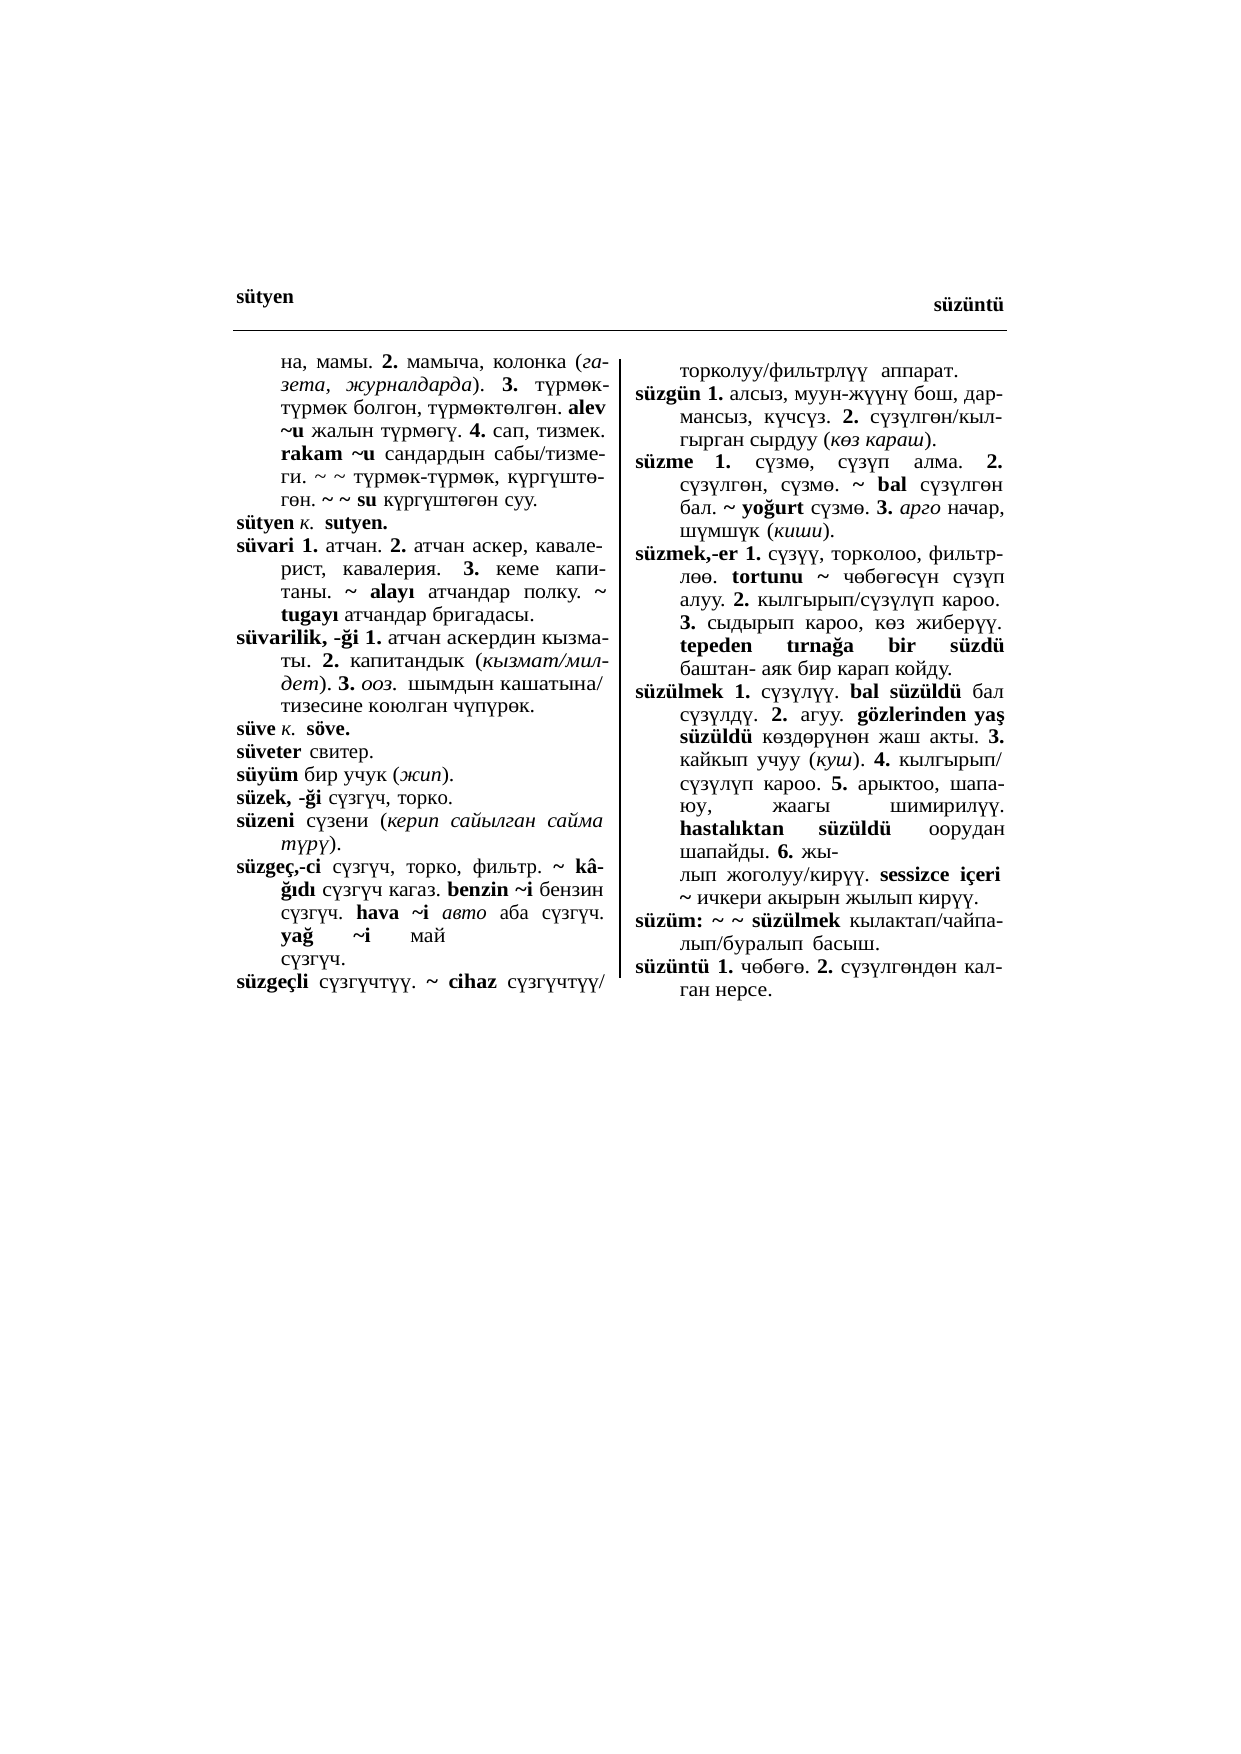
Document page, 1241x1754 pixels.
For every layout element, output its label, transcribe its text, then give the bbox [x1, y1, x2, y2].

text süyüm бир учук (жип). [236, 763, 609, 786]
text гөн. ~ ~ su күргүштөгөн суу. [281, 488, 542, 511]
text süve к. söve. süveter свитер. [236, 717, 412, 763]
text рист, кавалерия. 3. кеме капи- таны. ~ alayı атчандар полку. ~ tugayı атчандар бригадасы. [281, 557, 606, 626]
text бал. ~ yoğurt сүзмө. 3. арго начар, шүмшүк (киши). [679, 496, 1005, 542]
text süzüm: ~ ~ süzülmek кылактап/чайпа- [635, 909, 1065, 932]
text süzeni сүзени (керип сайылган сайма [236, 809, 609, 832]
text süzgeç,-ci сүзгүч, торко, фильтр. ~ kâ- [236, 855, 609, 878]
text süzgeçli сүзгүчтүү. ~ cihaz сүзгүчтүү/ [236, 970, 609, 993]
text сүзүлдү. 2. агуу. gözlerinden yaş süzüldü көздөрүнөн жаш акты. 3. кайкып учуу (куш). 4. кылгырып/ [679, 703, 1005, 771]
text түрү). [281, 832, 342, 855]
text süzmek,-er 1. сүзүү, торколоо, фильтр- [635, 542, 1065, 565]
text лып жоголуу/кирүү. sessizce içeri [679, 863, 1004, 886]
text sütyen к. sutyen. [236, 511, 609, 534]
text ~ ичкери акырын жылып кирүү. [679, 886, 982, 909]
text торколуу/фильтрлүү аппарат. [679, 358, 964, 382]
text süzek, -ği сүзгүч, торко. [236, 786, 609, 809]
text süzüntü 1. чөбөгө. 2. сүзүлгөндөн кал- ган нерсе. [635, 955, 1005, 1001]
text süzüntü [933, 292, 1065, 316]
text лөө. tortunu ~ чөбөгөсүн сүзүп алуу. 2. кылгырып/сүзүлүп кароо. [679, 565, 1005, 611]
text sütyen [236, 284, 294, 308]
text süzgün 1. алсыз, муун-жүүнү бош, дар- мансыз, күчсүз. 2. сүзүлгөн/кыл- [635, 382, 1005, 428]
text лып/буралып басыш. [679, 932, 881, 955]
text süvari 1. атчан. 2. атчан аскер, кавале- [236, 534, 609, 557]
text гырган сырдуу (көз караш). [679, 428, 939, 451]
text ~u жалын түрмөгү. 4. сап, тизмек. rakam ~u сандардын сабы/тизме- ги. ~ ~ түрмөк-түрмөк, күргүштө- [281, 419, 606, 488]
text ğıdı сүзгүч кагаз. benzin ~i бензин [281, 878, 606, 901]
text сүзүлгөн, сүзмө. ~ bal сүзүлгөн [679, 473, 1004, 496]
text süzme 1. сүзмө, сүзүп алма. 2. [635, 451, 1065, 473]
text tepeden tırnağa bir süzdü баштан- аяк бир карап койду. [679, 634, 1005, 680]
text на, мамы. 2. мамыча, колонка (га- зета, журналдарда). 3. түрмөк- түрмөк болгон, түрмөктөлгөн. alev [281, 350, 609, 419]
text süzülmek 1. сүзүлүү. bal süzüldü бал [635, 680, 1028, 703]
text тизесине коюлган чүпүрөк. [281, 694, 537, 717]
text сүзүлүп кароо. 5. арыктоо, шапа- юу, жаагы шимирилүү. hastalıktan süzüldü оорудан шапайды. 6. жы- [679, 772, 1005, 863]
text süvarilik, -ği 1. атчан аскердин кызма- ты. 2. капитандык (кызмат/мил- дет). 3. ооз. шымдын кашатына/ [236, 626, 609, 694]
text сүзгүч. hava ~i авто аба сүзгүч. [281, 901, 606, 924]
text yağ ~i май сүзгүч. [281, 924, 445, 970]
text 3. сыдырып кароо, көз жиберүү. [679, 611, 1005, 634]
